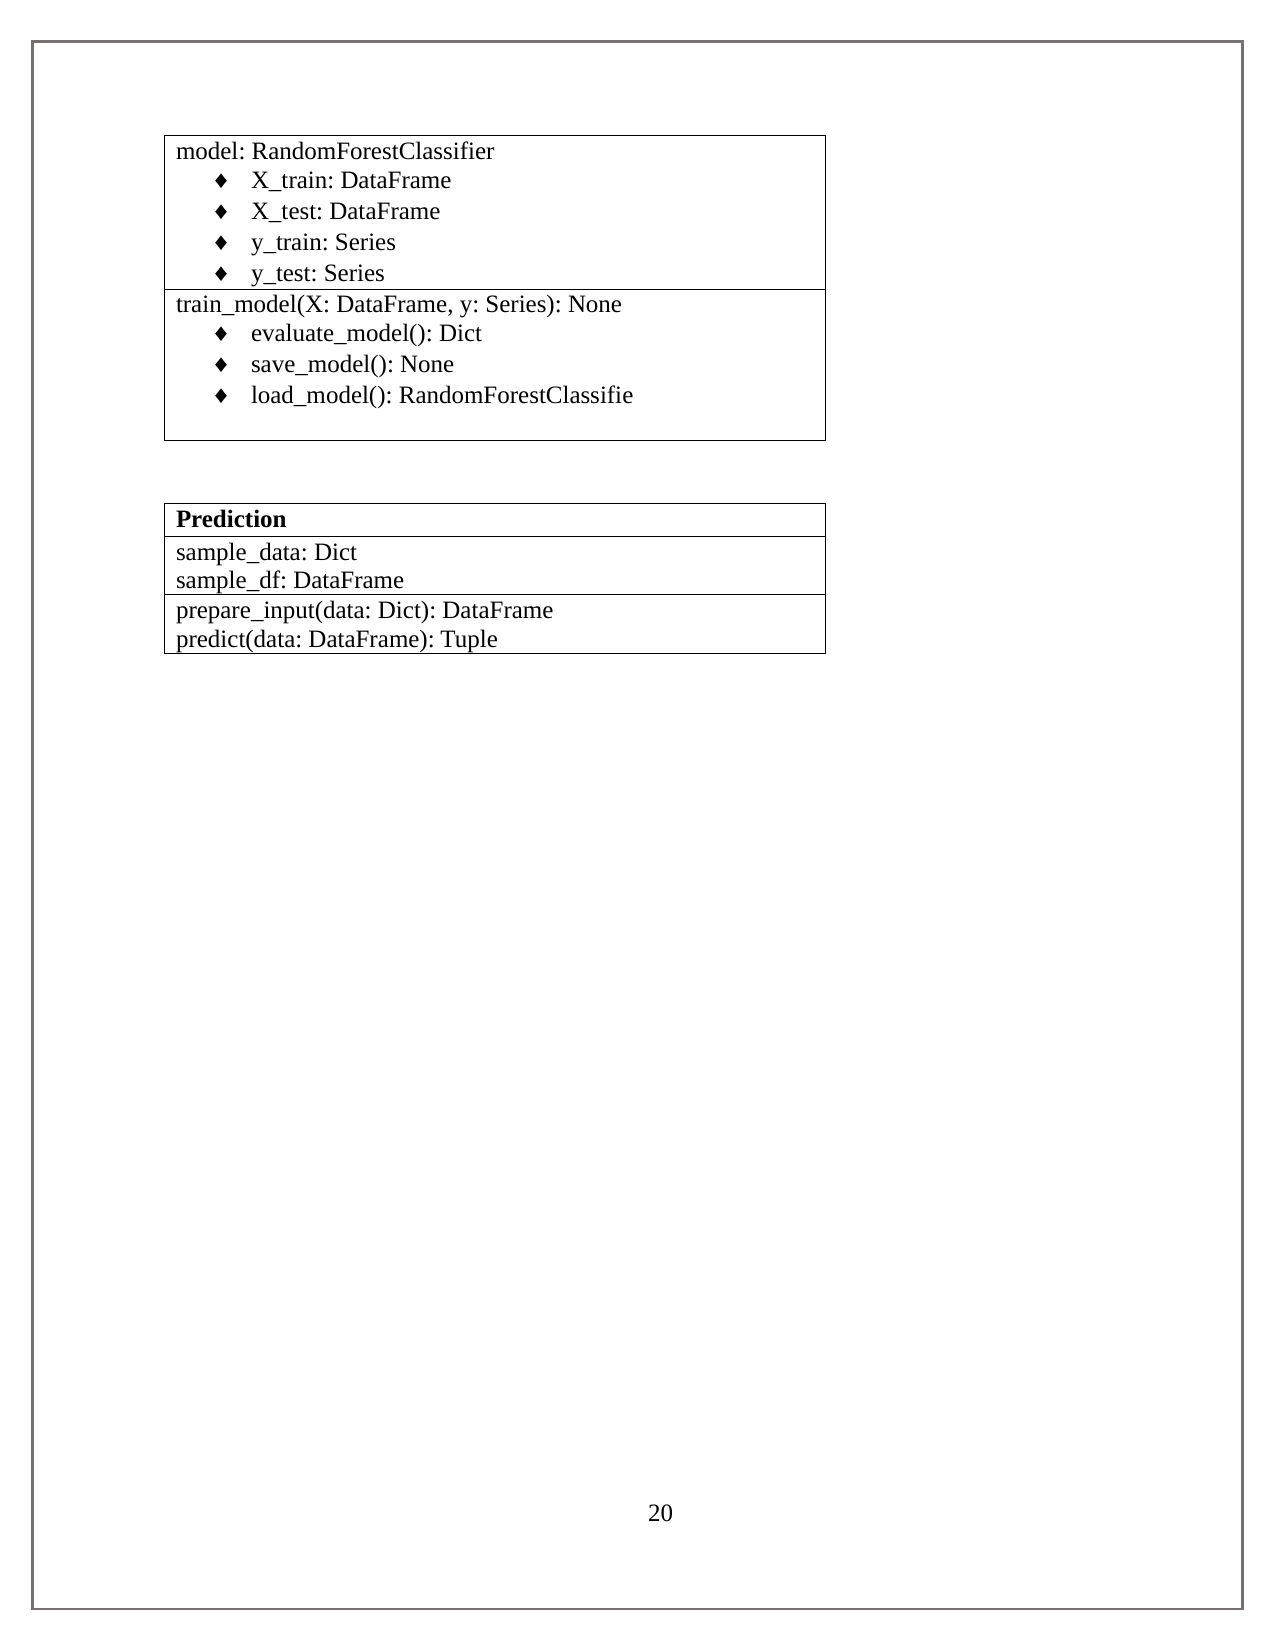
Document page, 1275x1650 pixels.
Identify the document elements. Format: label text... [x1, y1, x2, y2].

table_cell model: RandomForestClassifier X_train: DataFrame X_test: DataFrame y_train: Series y_test: Series [165, 136, 825, 288]
table_cell sample_data: Dict sample_df: DataFrame [165, 537, 825, 594]
table_cell prepare_input(data: Dict): DataFrame predict(data: DataFrame): Tuple [165, 595, 825, 653]
table_cell train_model(X: DataFrame, y: Series): None evaluate_model(): Dict save_model(): None load_model(): RandomForestClassifie [165, 290, 825, 439]
table_header Prediction [165, 504, 825, 536]
